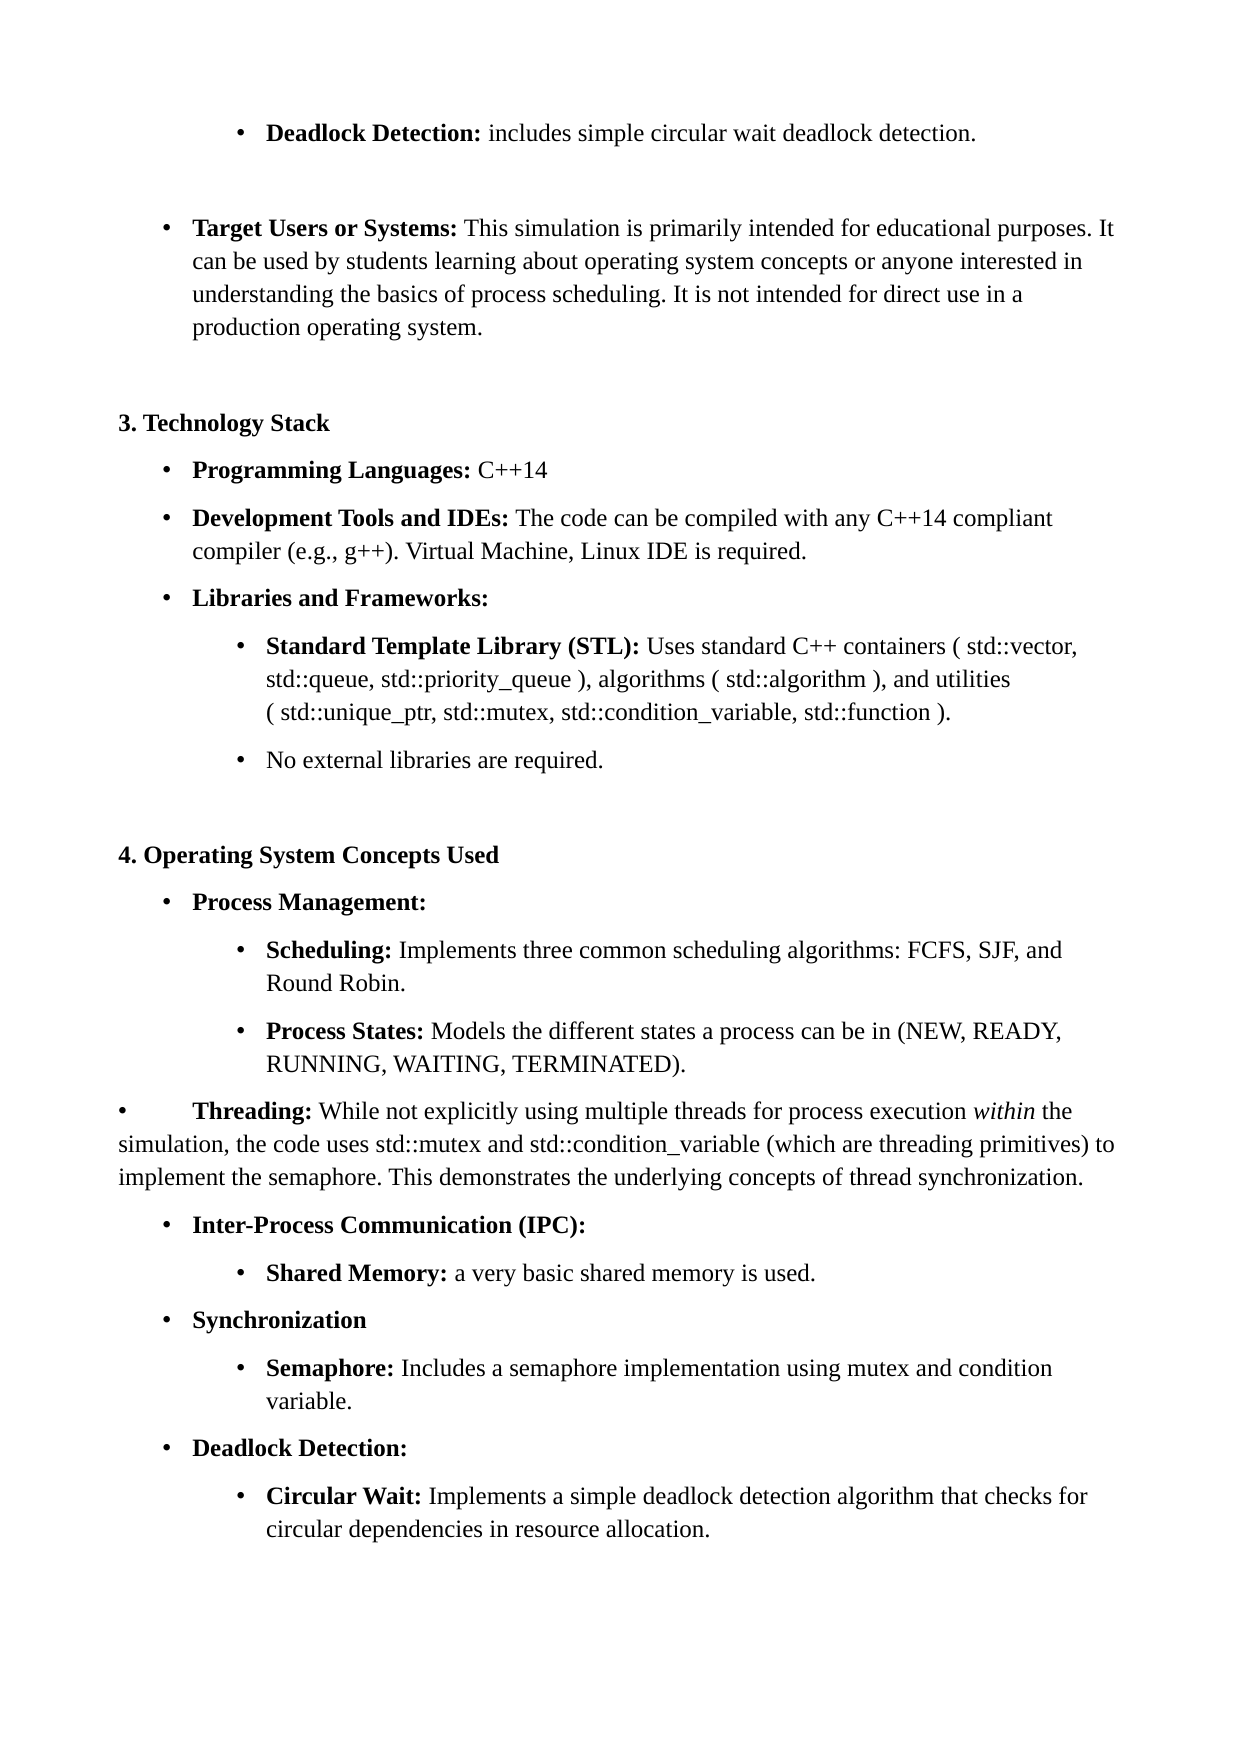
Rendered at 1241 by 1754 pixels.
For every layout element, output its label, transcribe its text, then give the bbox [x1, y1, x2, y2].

list Deadlock Detection: includes simple circular wait deadlock detection. [236, 118, 1122, 147]
list Process Management: [162, 887, 1122, 916]
list No external libraries are required. [236, 745, 1122, 773]
list Circular Wait: Implements a simple deadlock detection algorithm that checks for circular dependencies in resource allocation. [236, 1481, 1122, 1543]
list Process States: Models the different states a process can be in (NEW, READY, RUNNING, WAITING, TERMINATED). [236, 1016, 1122, 1077]
text 3. Technology Stack [118, 408, 1122, 436]
list Scheduling: Implements three common scheduling algorithms: FCFS, SJF, and Round Robin. [236, 935, 1122, 997]
text 4. Operating System Concepts Used [118, 840, 1122, 869]
list Threading: While not explicitly using multiple threads for process execution within the simulation, the code uses std::mutex and std::condition_variable (which are threading primitives) to implement the semaphore. This demonstrates the underlying concepts of thread synchronization. [118, 1096, 1122, 1191]
list Libraries and Frameworks: [162, 583, 1122, 612]
list Development Tools and IDEs: The code can be compiled with any C++14 compliant compiler (e.g., g++). Virtual Machine, Linux IDE is required. [162, 503, 1122, 564]
list Inter-Process Communication (IPC): [162, 1210, 1122, 1239]
list Shared Memory: a very basic shared memory is used. [236, 1258, 1122, 1286]
list Semaphore: Includes a semaphore implementation using mutex and condition variable. [236, 1353, 1122, 1414]
list Standard Template Library (STL): Uses standard C++ containers ( std::vector, std::queue, std::priority_queue ), algorithms ( std::algorithm ), and utilities ( std::unique_ptr, std::mutex, std::condition_variable, std::function ). [236, 631, 1122, 726]
list Deadlock Detection: [162, 1433, 1122, 1462]
list Synchronization [162, 1305, 1122, 1334]
list Target Users or Systems: This simulation is primarily intended for educational purposes. It can be used by students learning about operating system concepts or anyone interested in understanding the basics of process scheduling. It is not intended for direct use in a production operating system. [162, 213, 1122, 341]
list Programming Languages: C++14 [162, 455, 1122, 484]
